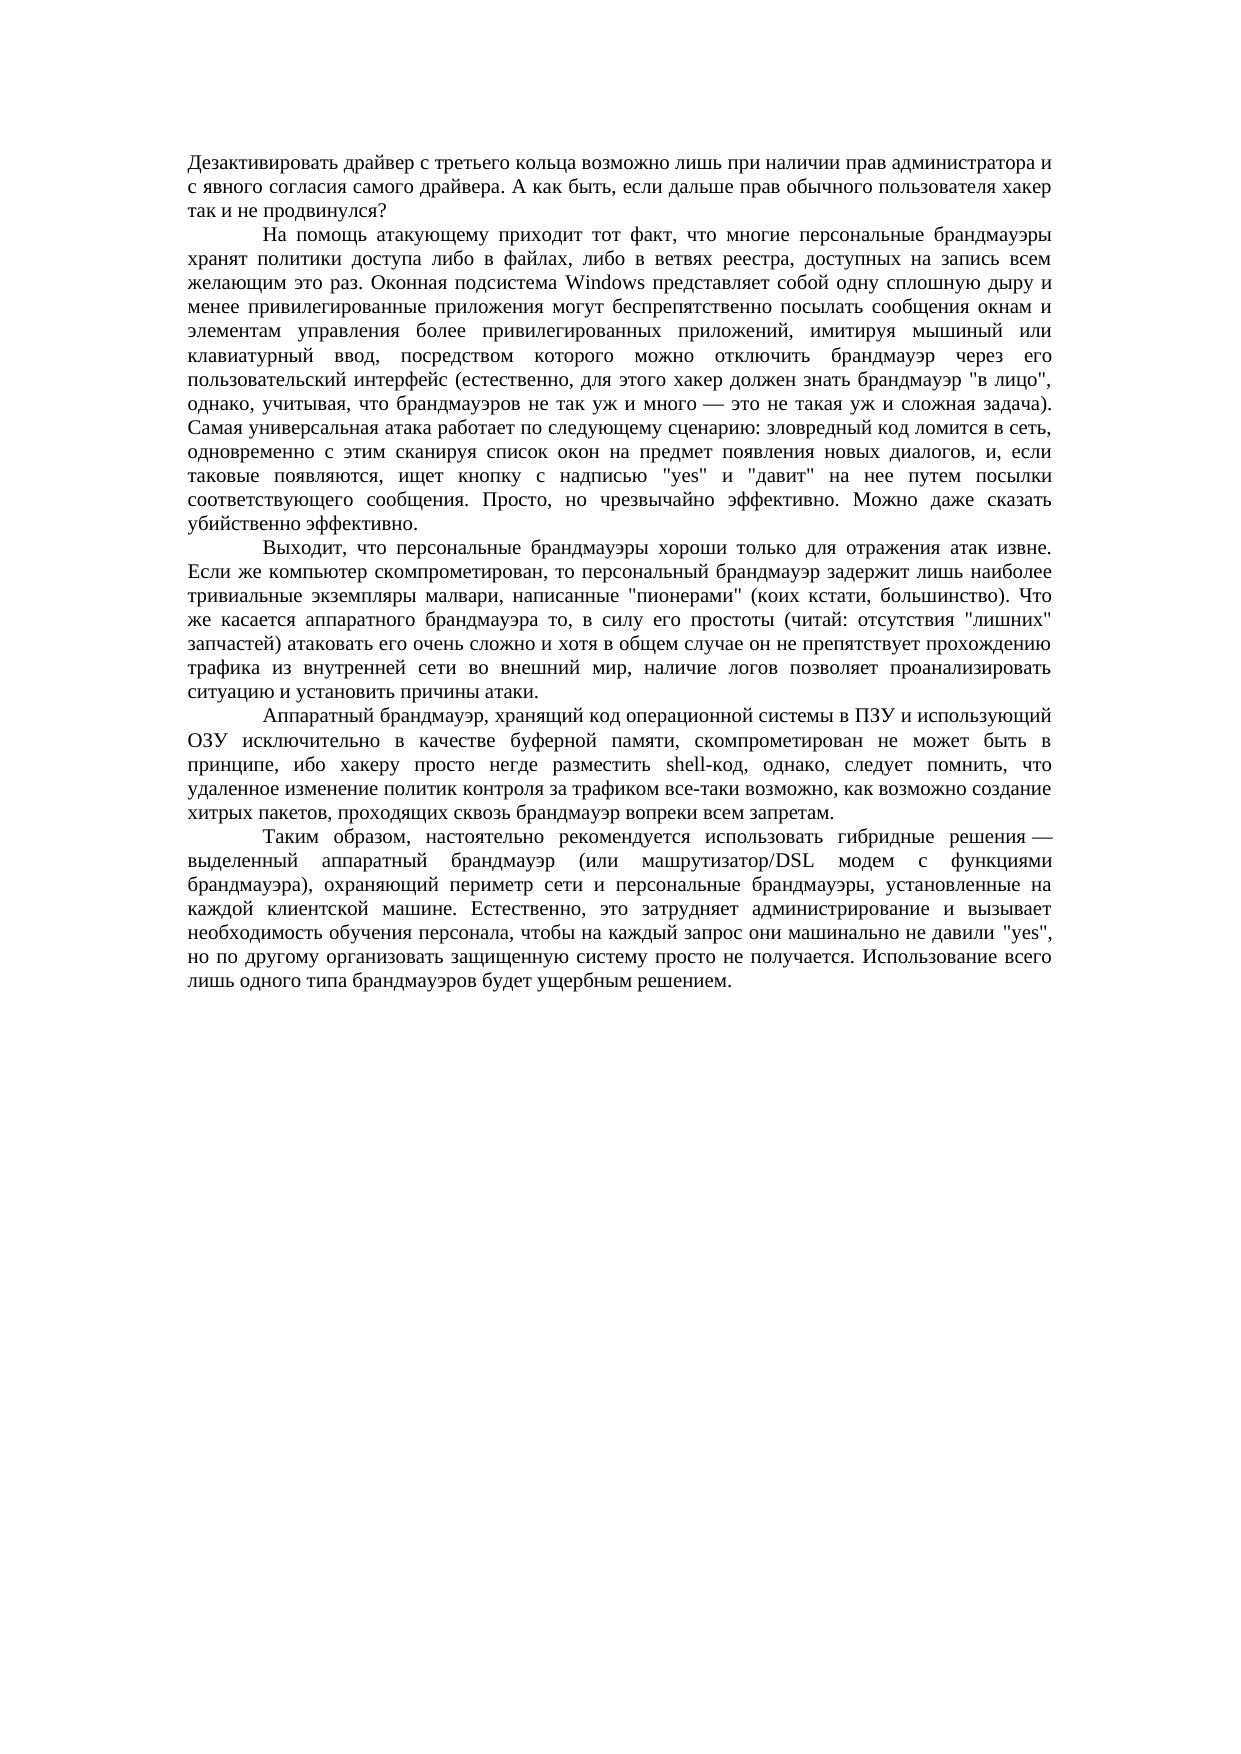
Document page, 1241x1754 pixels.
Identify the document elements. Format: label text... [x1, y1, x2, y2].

text Таким образом, настоятельно рекомендуется использовать гибридные решения — выделенный аппаратный брандмауэр (или машрутизатор/DSL модем с функциями брандмауэра), охраняющий периметр сети и персональные брандмауэры, установленные на каждой клиентской машине. Естественно, это затрудняет администрирование и вызывает необходимость обучения персонала, чтобы на каждый запрос они машинально не давили "yes", но по другому организовать защищенную систему просто не получается. Использование всего лишь одного типа брандмауэров будет ущербным решением. [187, 824, 1053, 992]
text Выходит, что персональные брандмауэры хороши только для отражения атак извне. Если же компьютер скомпрометирован, то персональный брандмауэр задержит лишь наиболее тривиальные экземпляры малвари, написанные "пионерами" (коих кстати, большинство). Что же касается аппаратного брандмауэра то, в силу его простоты (читай: отсутствия "лишних" запчастей) атаковать его очень сложно и хотя в общем случае он не препятствует прохождению трафика из внутренней сети во внешний мир, наличие логов позволяет проанализировать ситуацию и установить причины атаки. [187, 535, 1053, 703]
text Аппаратный брандмауэр, хранящий код операционной системы в ПЗУ и использующий ОЗУ исключительно в качестве буферной памяти, скомпрометирован не может быть в принципе, ибо хакеру просто негде разместить shell-код, однако, следует помнить, что удаленное изменение политик контроля за трафиком все-таки возможно, как возможно создание хитрых пакетов, проходящих сквозь брандмауэр вопреки всем запретам. [187, 703, 1053, 824]
text Дезактивировать драйвер с третьего кольца возможно лишь при наличии прав администратора и с явного согласия самого драйвера. А как быть, если дальше прав обычного пользователя хакер так и не продвинулся? [187, 150, 1053, 222]
text На помощь атакующему приходит тот факт, что многие персональные брандмауэры хранят политики доступа либо в файлах, либо в ветвях реестра, доступных на запись всем желающим это раз. Оконная подсистема Windows представляет собой одну сплошную дыру и менее привилегированные приложения могут беспрепятственно посылать сообщения окнам и элементам управления более привилегированных приложений, имитируя мышиный или клавиатурный ввод, посредством которого можно отключить брандмауэр через его пользовательский интерфейс (естественно, для этого хакер должен знать брандмауэр "в лицо", однако, учитывая, что брандмауэров не так уж и много — это не такая уж и сложная задача). Самая универсальная атака работает по следующему сценарию: зловредный код ломится в сеть, одновременно с этим сканируя список окон на предмет появления новых диалогов, и, если таковые появляются, ищет кнопку с надписью "yes" и "давит" на нее путем посылки соответствующего сообщения. Просто, но чрезвычайно эффективно. Можно даже сказать убийственно эффективно. [187, 222, 1053, 535]
